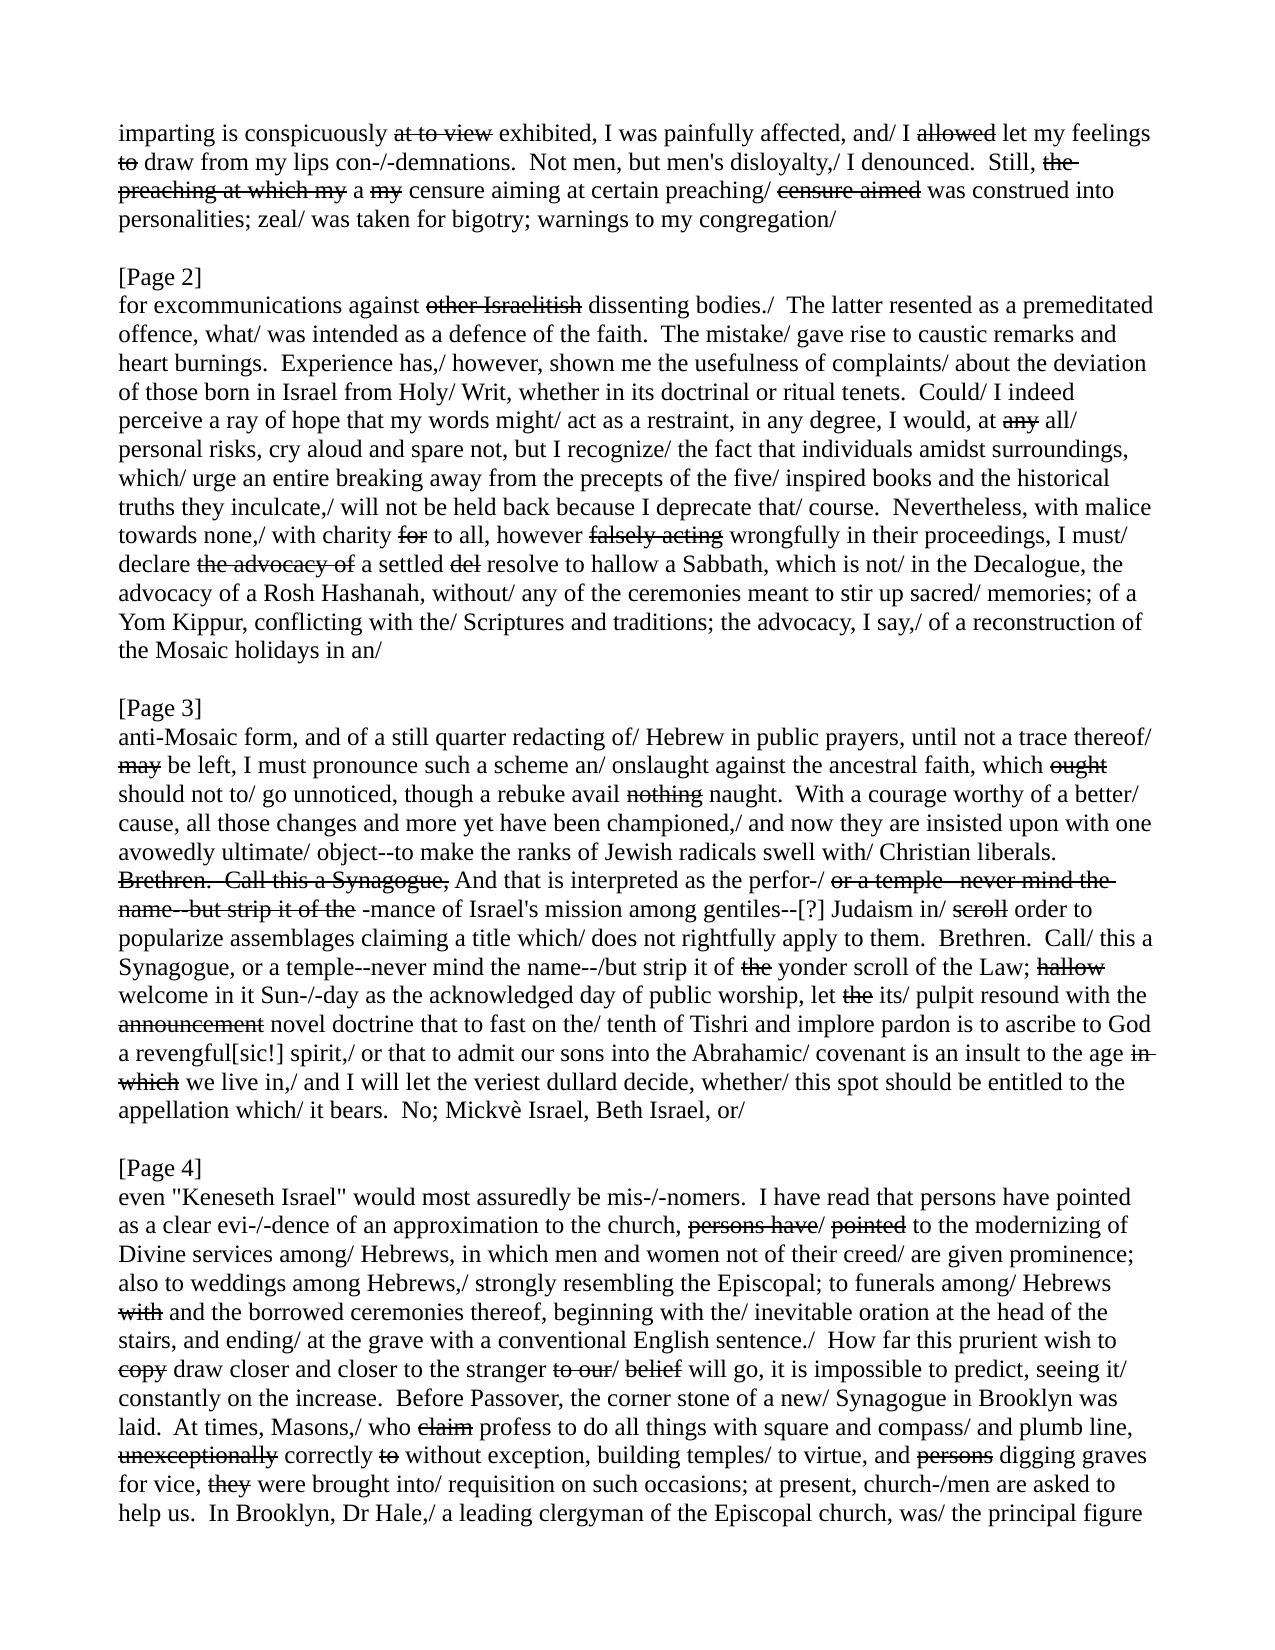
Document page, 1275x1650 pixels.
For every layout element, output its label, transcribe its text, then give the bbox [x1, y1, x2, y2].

text even "Keneseth Israel" would most assuredly be mis-/-nomers. I have read that persons have pointed as a clear evi-/-dence of an approximation to the church, persons have/ pointed to the modernizing of Divine services among/ Hebrews, in which men and women not of their creed/ are given prominence; also to weddings among Hebrews,/ strongly resembling the Episcopal; to funerals among/ Hebrews with and the borrowed ceremonies thereof, beginning with the/ inevitable oration at the head of the stairs, and ending/ at the grave with a conventional English sentence./ How far this prurient wish to copy draw closer and closer to the stranger to our/ belief will go, it is impossible to predict, seeing it/ constantly on the increase. Before Passover, the corner stone of a new/ Synagogue in Brooklyn was laid. At times, Masons,/ who claim profess to do all things with square and compass/ and plumb line, unexceptionally correctly to without exception, building temples/ to virtue, and persons digging graves for vice, they were brought into/ requisition on such occasions; at present, church-/men are asked to help us. In Brooklyn, Dr Hale,/ a leading clergyman of the Episcopal church, was/ the principal figure [118, 1182, 1157, 1527]
text [Page 4] [118, 1153, 1157, 1182]
text imparting is conspicuously at to view exhibited, I was painfully affected, and/ I allowed let my feelings to draw from my lips con-/-demnations. Not men, but men's disloyalty,/ I denounced. Still, the preaching at which my a my censure aiming at certain preaching/ censure aimed was construed into personalities; zeal/ was taken for bigotry; warnings to my congregation/ [118, 118, 1157, 233]
text [Page 2] [118, 262, 1157, 291]
text [Page 3] [118, 693, 1157, 722]
text anti-Mosaic form, and of a still quarter redacting of/ Hebrew in public prayers, until not a trace thereof/ may be left, I must pronounce such a scheme an/ onslaught against the ancestral faith, which ought should not to/ go unnoticed, though a rebuke avail nothing naught. With a courage worthy of a better/ cause, all those changes and more yet have been championed,/ and now they are insisted upon with one avowedly ultimate/ object--to make the ranks of Jewish radicals swell with/ Christian liberals. Brethren. Call this a Synagogue, And that is interpreted as the perfor-/ or a temple--never mind the name--but strip it of the -mance of Israel's mission among gentiles--[?] Judaism in/ scroll order to popularize assemblages claiming a title which/ does not rightfully apply to them. Brethren. Call/ this a Synagogue, or a temple--never mind the name--/but strip it of the yonder scroll of the Law; hallow welcome in it Sun-/-day as the acknowledged day of public worship, let the its/ pulpit resound with the announcement novel doctrine that to fast on the/ tenth of Tishri and implore pardon is to ascribe to God a revengful[sic!] spirit,/ or that to admit our sons into the Abrahamic/ covenant is an insult to the age in which we live in,/ and I will let the veriest dullard decide, whether/ this spot should be entitled to the appellation which/ it bears. No; Mickvè Israel, Beth Israel, or/ [118, 722, 1157, 1124]
text for excommunications against other Israelitish dissenting bodies./ The latter resented as a premeditated offence, what/ was intended as a defence of the faith. The mistake/ gave rise to caustic remarks and heart burnings. Experience has,/ however, shown me the usefulness of complaints/ about the deviation of those born in Israel from Holy/ Writ, whether in its doctrinal or ritual tenets. Could/ I indeed perceive a ray of hope that my words might/ act as a restraint, in any degree, I would, at any all/ personal risks, cry aloud and spare not, but I recognize/ the fact that individuals amidst surroundings, which/ urge an entire breaking away from the precepts of the five/ inspired books and the historical truths they inculcate,/ will not be held back because I deprecate that/ course. Nevertheless, with malice towards none,/ with charity for to all, however falsely acting wrongfully in their proceedings, I must/ declare the advocacy of a settled del resolve to hallow a Sabbath, which is not/ in the Decalogue, the advocacy of a Rosh Hashanah, without/ any of the ceremonies meant to stir up sacred/ memories; of a Yom Kippur, conflicting with the/ Scriptures and traditions; the advocacy, I say,/ of a reconstruction of the Mosaic holidays in an/ [118, 291, 1157, 664]
